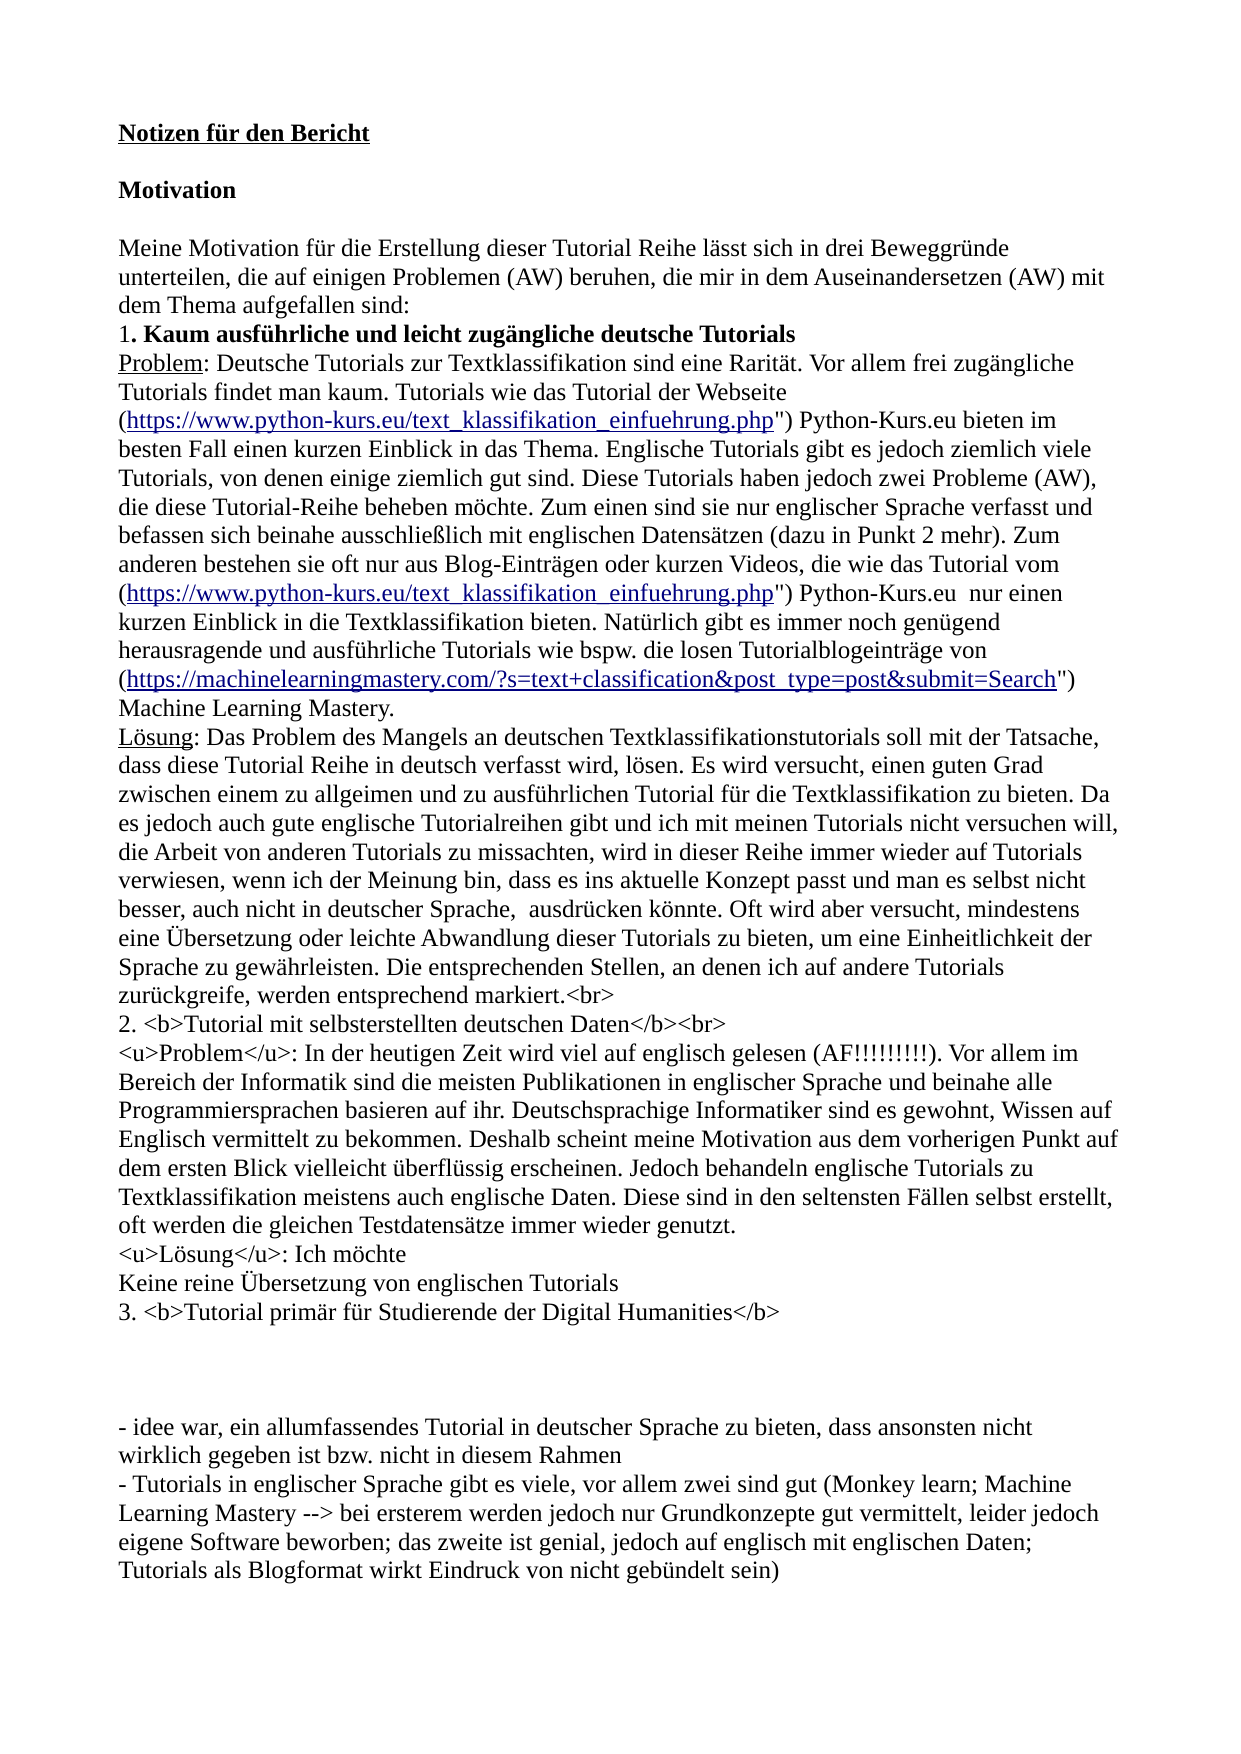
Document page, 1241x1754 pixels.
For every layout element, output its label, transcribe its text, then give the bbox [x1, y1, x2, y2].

text 3. <b>Tutorial primär für Studierende der Digital Humanities</b> [118, 1297, 1122, 1326]
text 2. <b>Tutorial mit selbsterstellten deutschen Daten</b><br> [118, 1009, 1122, 1038]
text Problem: Deutsche Tutorials zur Textklassifikation sind eine Rarität. Vor allem frei zugängliche Tutorials findet man kaum. Tutorials wie das Tutorial der Webseite (https://www.python-kurs.eu/text_klassifikation_einfuehrung.php") Python-Kurs.eu bieten im besten Fall einen kurzen Einblick in das Thema. Englische Tutorials gibt es jedoch ziemlich viele Tutorials, von denen einige ziemlich gut sind. Diese Tutorials haben jedoch zwei Probleme (AW), die diese Tutorial-Reihe beheben möchte. Zum einen sind sie nur englischer Sprache verfasst und befassen sich beinahe ausschließlich mit englischen Datensätzen (dazu in Punkt 2 mehr). Zum anderen bestehen sie oft nur aus Blog-Einträgen oder kurzen Videos, die wie das Tutorial vom (https://www.python-kurs.eu/text_klassifikation_einfuehrung.php") Python-Kurs.eu nur einen kurzen Einblick in die Textklassifikation bieten. Natürlich gibt es immer noch genügend herausragende und ausführliche Tutorials wie bspw. die losen Tutorialblogeinträge von (https://machinelearningmastery.com/?s=text+classification&post_type=post&submit=Search") Machine Learning Mastery. [118, 348, 1122, 722]
text 1. Kaum ausführliche und leicht zugängliche deutsche Tutorials [118, 319, 1122, 348]
text <u>Problem</u>: In der heutigen Zeit wird viel auf englisch gelesen (AF!!!!!!!!!). Vor allem im Bereich der Informatik sind die meisten Publikationen in englischer Sprache und beinahe alle Programmiersprachen basieren auf ihr. Deutschsprachige Informatiker sind es gewohnt, Wissen auf Englisch vermittelt zu bekommen. Deshalb scheint meine Motivation aus dem vorherigen Punkt auf dem ersten Blick vielleicht überflüssig erscheinen. Jedoch behandeln englische Tutorials zu Textklassifikation meistens auch englische Daten. Diese sind in den seltensten Fällen selbst erstellt, oft werden die gleichen Testdatensätze immer wieder genutzt. [118, 1038, 1122, 1239]
text Keine reine Übersetzung von englischen Tutorials [118, 1268, 1122, 1297]
text Motivation [118, 176, 1122, 204]
text - idee war, ein allumfassendes Tutorial in deutscher Sprache zu bieten, dass ansonsten nicht wirklich gegeben ist bzw. nicht in diesem Rahmen [118, 1412, 1122, 1469]
text Meine Motivation für die Erstellung dieser Tutorial Reihe lässt sich in drei Beweggründe unterteilen, die auf einigen Problemen (AW) beruhen, die mir in dem Auseinandersetzen (AW) mit dem Thema aufgefallen sind: [118, 233, 1122, 319]
text - Tutorials in englischer Sprache gibt es viele, vor allem zwei sind gut (Monkey learn; Machine Learning Mastery --> bei ersterem werden jedoch nur Grundkonzepte gut vermittelt, leider jedoch eigene Software beworben; das zweite ist genial, jedoch auf englisch mit englischen Daten; Tutorials als Blogformat wirkt Eindruck von nicht gebündelt sein) [118, 1469, 1122, 1584]
text Notizen für den Bericht [118, 118, 1122, 147]
text <u>Lösung</u>: Ich möchte [118, 1239, 1122, 1268]
text Lösung: Das Problem des Mangels an deutschen Textklassifikationstutorials soll mit der Tatsache, dass diese Tutorial Reihe in deutsch verfasst wird, lösen. Es wird versucht, einen guten Grad zwischen einem zu allgeimen und zu ausführlichen Tutorial für die Textklassifikation zu bieten. Da es jedoch auch gute englische Tutorialreihen gibt und ich mit meinen Tutorials nicht versuchen will, die Arbeit von anderen Tutorials zu missachten, wird in dieser Reihe immer wieder auf Tutorials verwiesen, wenn ich der Meinung bin, dass es ins aktuelle Konzept passt und man es selbst nicht besser, auch nicht in deutscher Sprache, ausdrücken könnte. Oft wird aber versucht, mindestens eine Übersetzung oder leichte Abwandlung dieser Tutorials zu bieten, um eine Einheitlichkeit der Sprache zu gewährleisten. Die entsprechenden Stellen, an denen ich auf andere Tutorials zurückgreife, werden entsprechend markiert.<br> [118, 722, 1122, 1009]
